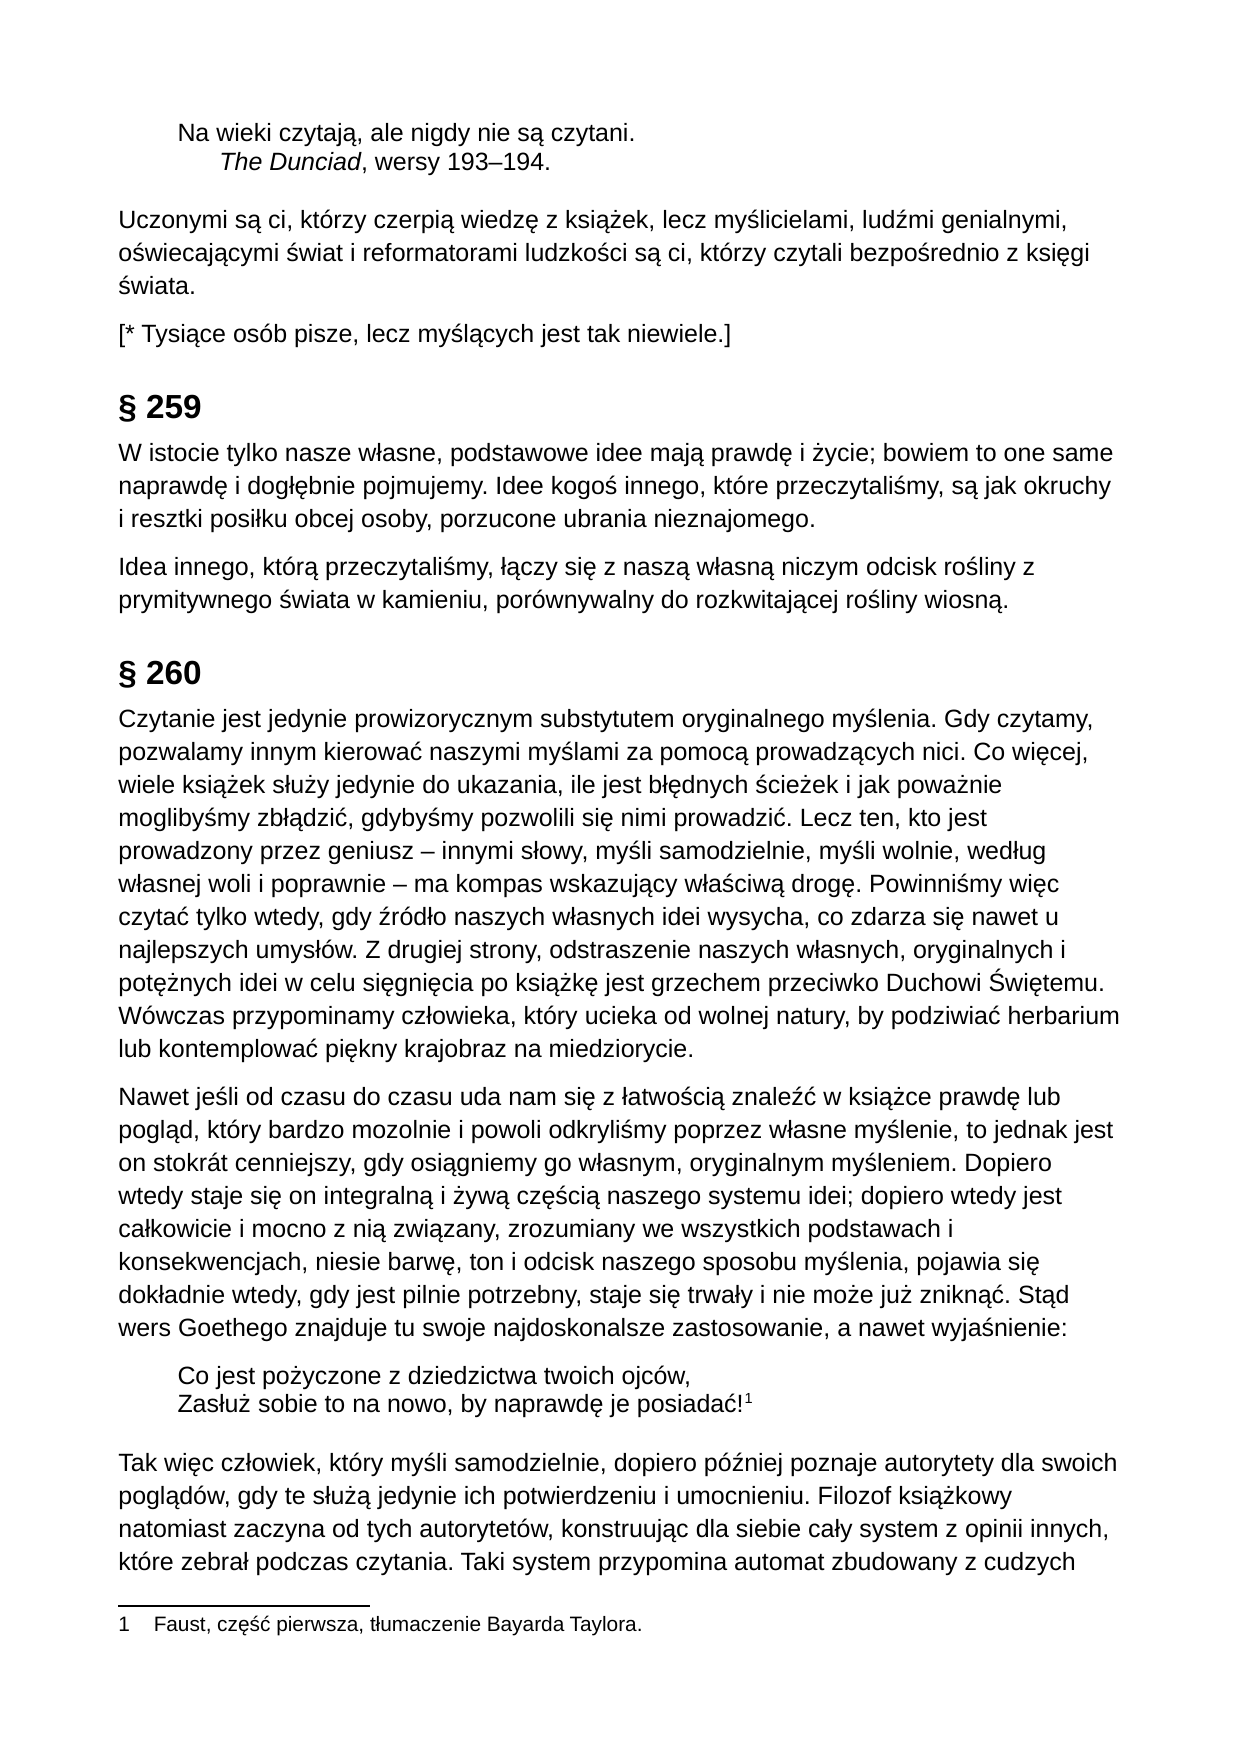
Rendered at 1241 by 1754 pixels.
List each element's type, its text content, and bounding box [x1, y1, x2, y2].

text [* Tysiące osób pisze, lecz myślących jest tak niewiele.] [118, 319, 1122, 347]
subtitle § 260 [118, 653, 1122, 692]
text Nawet jeśli od czasu do czasu uda nam się z łatwością znaleźć w książce prawdę lub pogląd, który bardzo mozolnie i powoli odkryliśmy poprzez własne myślenie, to jednak jest on stokrát cenniejszy, gdy osiągniemy go własnym, oryginalnym myśleniem. Dopiero wtedy staje się on integralną i żywą częścią naszego systemu idei; dopiero wtedy jest całkowicie i mocno z nią związany, zrozumiany we wszystkich podstawach i konsekwencjach, niesie barwę, ton i odcisk naszego sposobu myślenia, pojawia się dokładnie wtedy, gdy jest pilnie potrzebny, staje się trwały i nie może już zniknąć. Stąd wers Goethego znajduje tu swoje najdoskonalsze zastosowanie, a nawet wyjaśnienie: [118, 1082, 1122, 1342]
text Idea innego, którą przeczytaliśmy, łączy się z naszą własną niczym odcisk rośliny z prymitywnego świata w kamieniu, porównywalny do rozkwitającej rośliny wiosną. [118, 552, 1122, 613]
text Co jest pożyczone z dziedzictwa twoich ojców, Zasłuż sobie to na nowo, by naprawdę je posiadać! [177, 1361, 1063, 1418]
text Tak więc człowiek, który myśli samodzielnie, dopiero później poznaje autorytety dla swoich poglądów, gdy te służą jedynie ich potwierdzeniu i umocnieniu. Filozof książkowy natomiast zaczyna od tych autorytetów, konstruując dla siebie cały system z opinii innych, które zebrał podczas czytania. Taki system przypomina automat zbudowany z cudzych [118, 1448, 1122, 1576]
subtitle § 259 [118, 387, 1122, 426]
text Na wieki czytają, ale nigdy nie są czytani. The Dunciad, wersy 193–194. [177, 118, 1063, 176]
text W istocie tylko nasze własne, podstawowe idee mają prawdę i życie; bowiem to one same naprawdę i dogłębnie pojmujemy. Idee kogoś innego, które przeczytaliśmy, są jak okruchy i resztki posiłku obcej osoby, porzucone ubrania nieznajomego. [118, 438, 1122, 533]
text Uczonymi są ci, którzy czerpią wiedzę z książek, lecz myślicielami, ludźmi genialnymi, oświecającymi świat i reformatorami ludzkości są ci, którzy czytali bezpośrednio z księgi świata. [118, 205, 1122, 300]
text Faust, część pierwsza, tłumaczenie Bayarda Taylora. [118, 1612, 1122, 1636]
text Czytanie jest jedynie prowizorycznym substytutem oryginalnego myślenia. Gdy czytamy, pozwalamy innym kierować naszymi myślami za pomocą prowadzących nici. Co więcej, wiele książek służy jedynie do ukazania, ile jest błędnych ścieżek i jak poważnie moglibyśmy zbłądzić, gdybyśmy pozwolili się nimi prowadzić. Lecz ten, kto jest prowadzony przez geniusz – innymi słowy, myśli samodzielnie, myśli wolnie, według własnej woli i poprawnie – ma kompas wskazujący właściwą drogę. Powinniśmy więc czytać tylko wtedy, gdy źródło naszych własnych idei wysycha, co zdarza się nawet u najlepszych umysłów. Z drugiej strony, odstraszenie naszych własnych, oryginalnych i potężnych idei w celu sięgnięcia po książkę jest grzechem przeciwko Duchowi Świętemu. Wówczas przypominamy człowieka, który ucieka od wolnej natury, by podziwiać herbarium lub kontemplować piękny krajobraz na miedziorycie. [118, 704, 1122, 1063]
